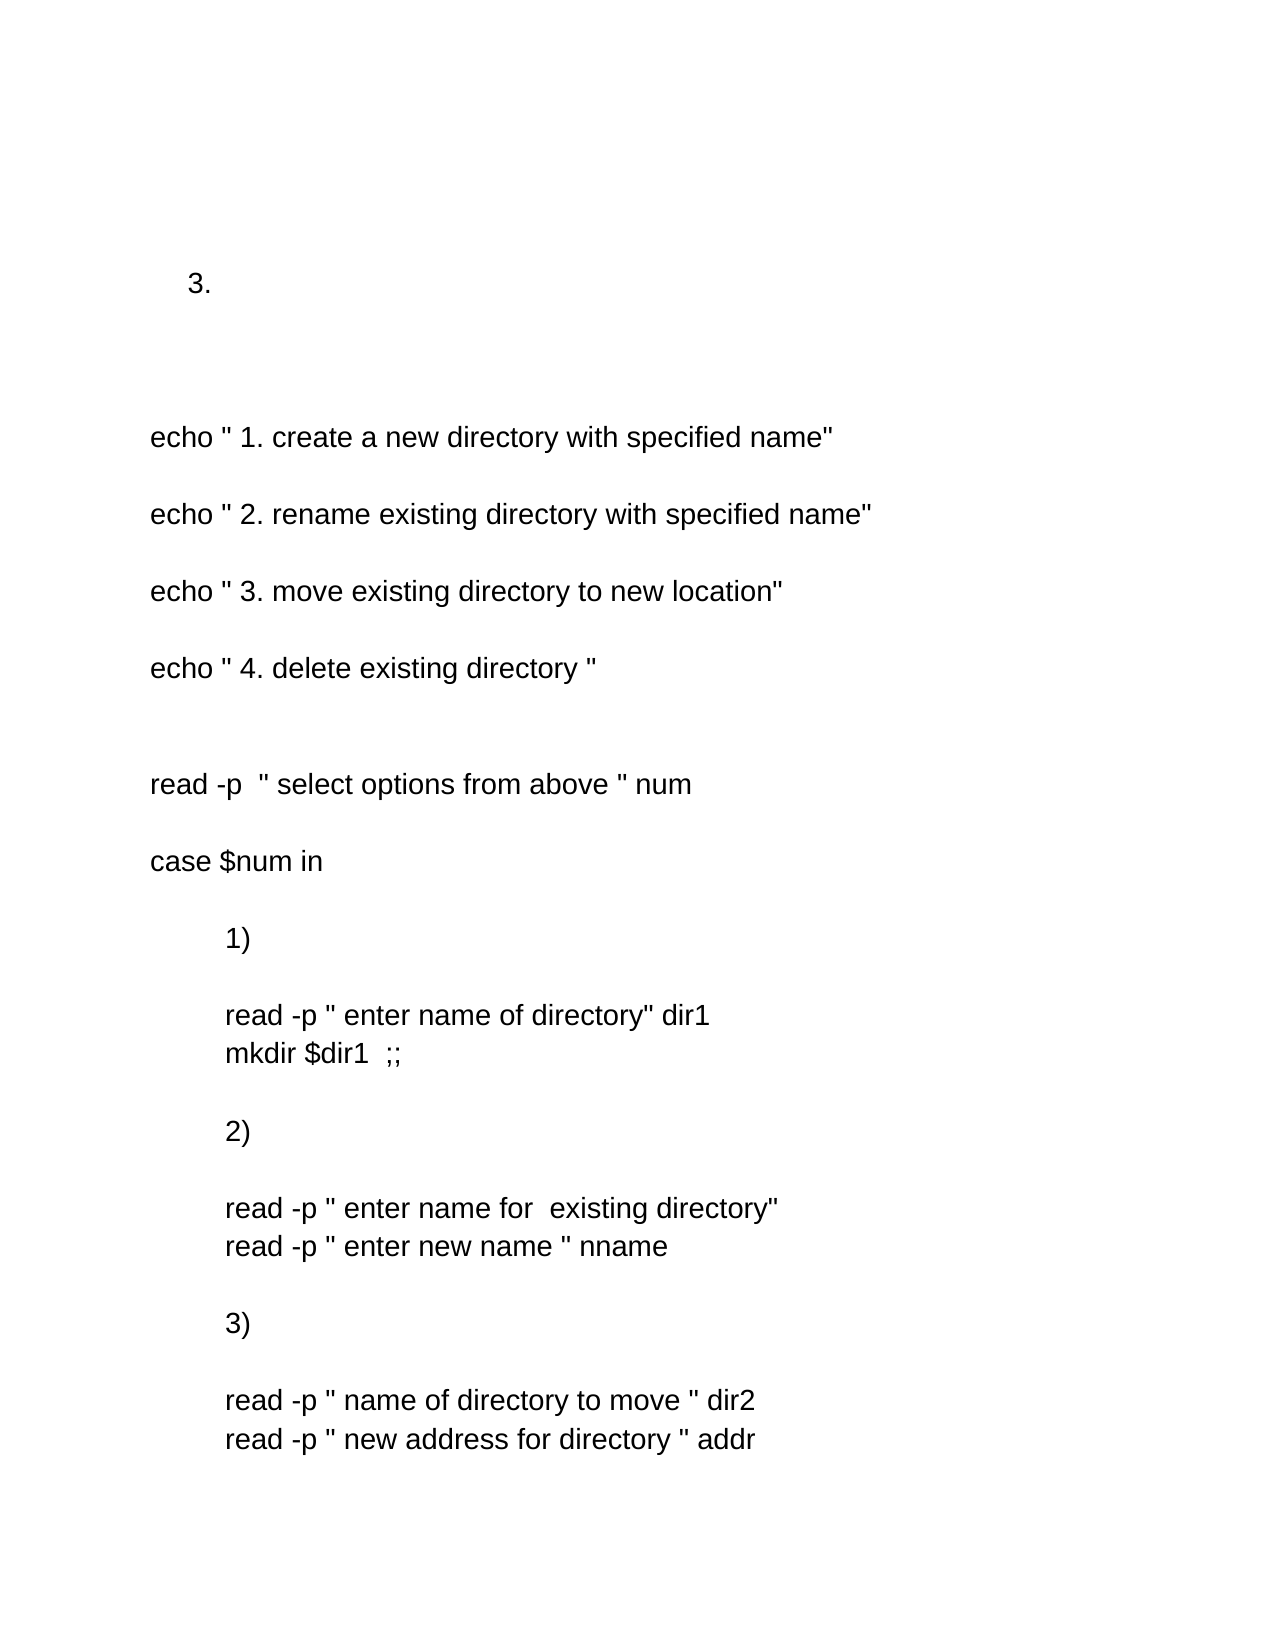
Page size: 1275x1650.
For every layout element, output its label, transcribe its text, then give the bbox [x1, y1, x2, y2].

text mkdir $dir1 ;; [150, 1036, 1125, 1070]
text echo " 4. delete existing directory " [150, 651, 1125, 684]
text read -p " enter name for existing directory" [150, 1191, 1125, 1224]
text read -p " enter name of directory" dir1 [150, 998, 1125, 1031]
text read -p " new address for directory " addr [150, 1422, 1125, 1455]
text echo " 1. create a new directory with specified name" [150, 420, 1125, 453]
text 2) [150, 1113, 1125, 1147]
text read -p " select options from above " num [150, 767, 1125, 800]
text case $num in [150, 844, 1125, 877]
text read -p " enter new name " nname [150, 1229, 1125, 1263]
text read -p " name of directory to move " dir2 [150, 1383, 1125, 1417]
text 1) [150, 921, 1125, 954]
text echo " 2. rename existing directory with specified name" [150, 497, 1125, 530]
text echo " 3. move existing directory to new location" [150, 574, 1125, 607]
text 3) [150, 1306, 1125, 1340]
